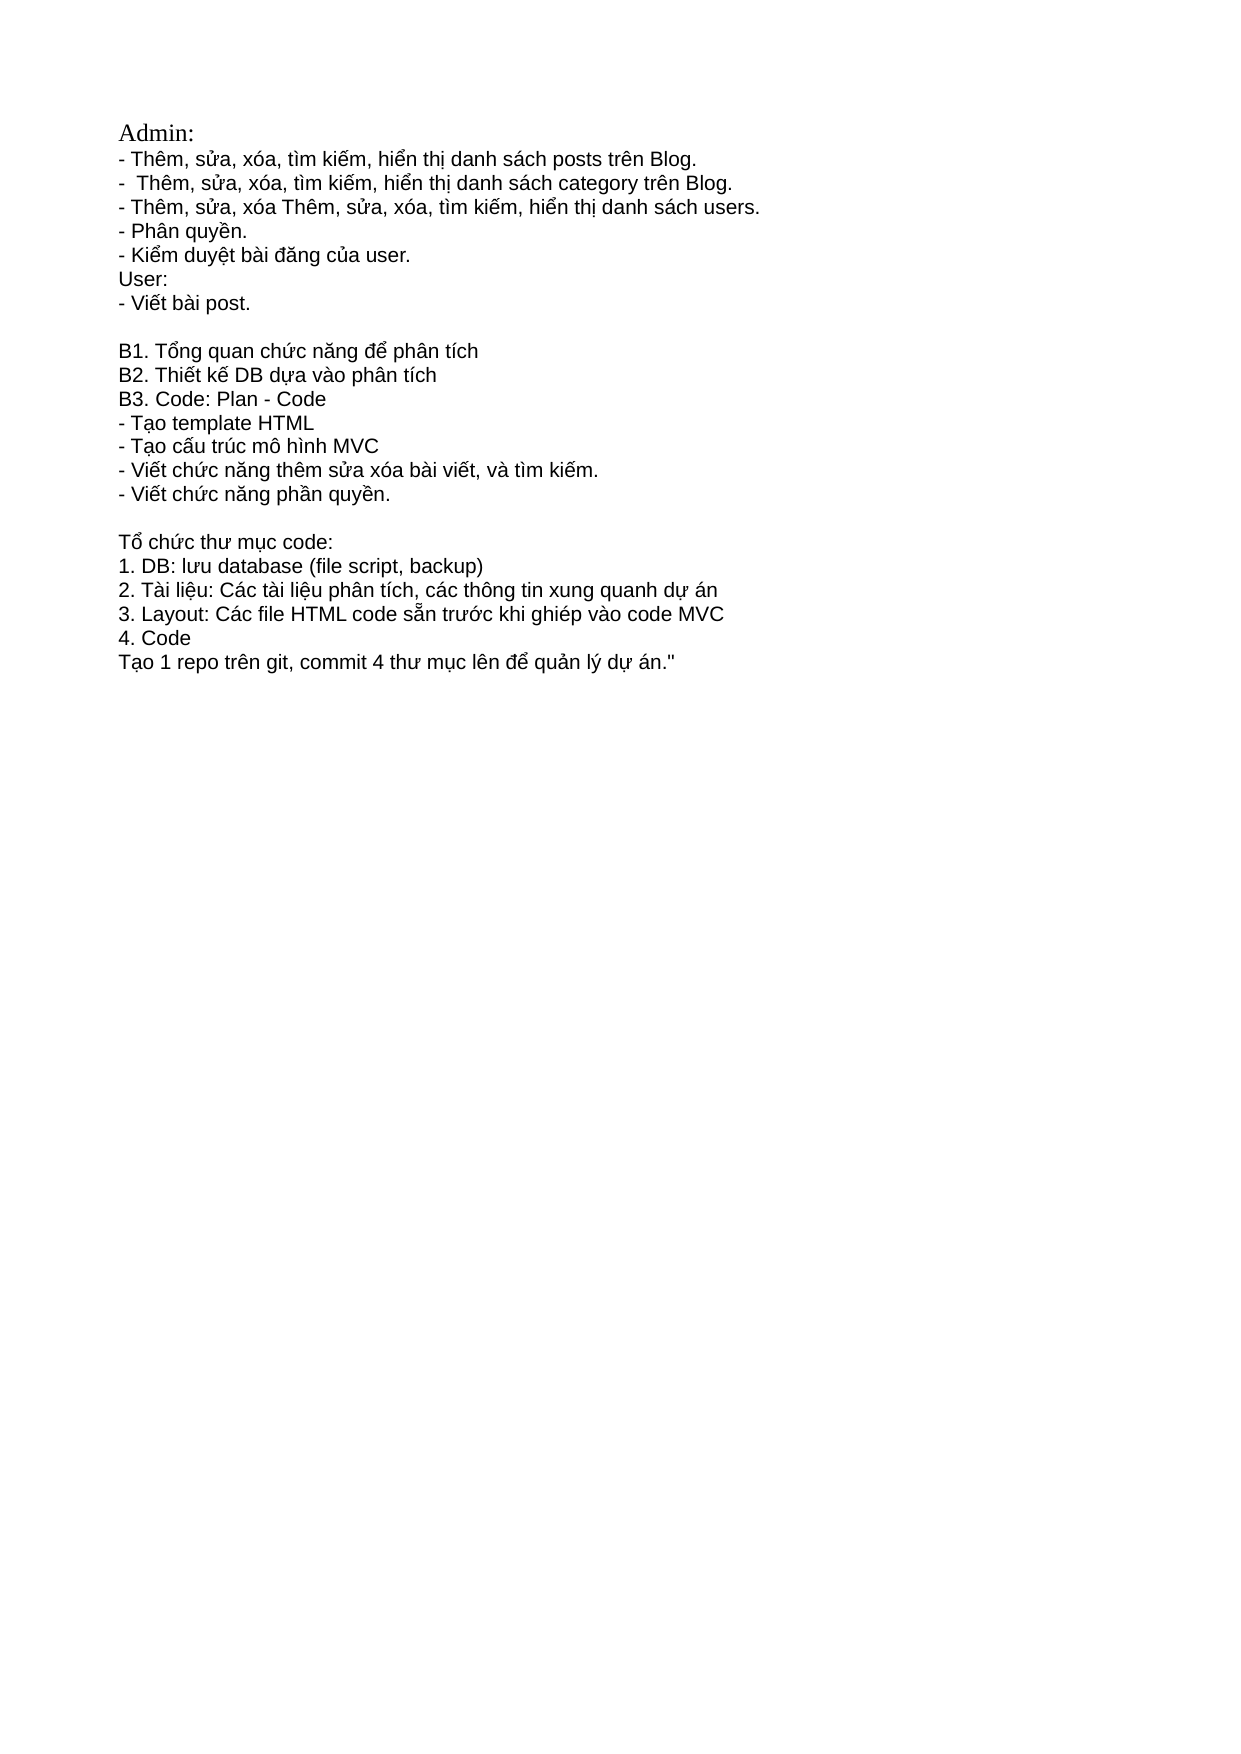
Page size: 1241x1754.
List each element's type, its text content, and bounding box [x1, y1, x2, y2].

text - Thêm, sửa, xóa, tìm kiếm, hiển thị danh sách posts trên Blog. - Thêm, sửa, xóa, tìm kiếm, hiển thị danh sách category trên Blog. - Thêm, sửa, xóa Thêm, sửa, xóa, tìm kiếm, hiển thị danh sách users. - Phân quyền. [118, 147, 1122, 243]
text - Viết bài post. [118, 291, 1122, 314]
text - Kiểm duyệt bài đăng của user. [118, 243, 1122, 267]
text Admin: [118, 118, 1122, 147]
text B1. Tổng quan chức năng để phân tích B2. Thiết kế DB dựa vào phân tích B3. Code: Plan - Code - Tạo template HTML - Tạo cấu trúc mô hình MVC - Viết chức năng thêm sửa xóa bài viết, và tìm kiếm. - Viết chức năng phần quyền. Tổ chức thư mục code: 1. DB: lưu database (file script, backup) 2. Tài liệu: Các tài liệu phân tích, các thông tin xung quanh dự án 3. Layout: Các file HTML code sẵn trước khi ghiép vào code MVC 4. Code Tạo 1 repo trên git, commit 4 thư mục lên để quản lý dự án." [118, 314, 1122, 674]
text User: [118, 267, 1122, 291]
